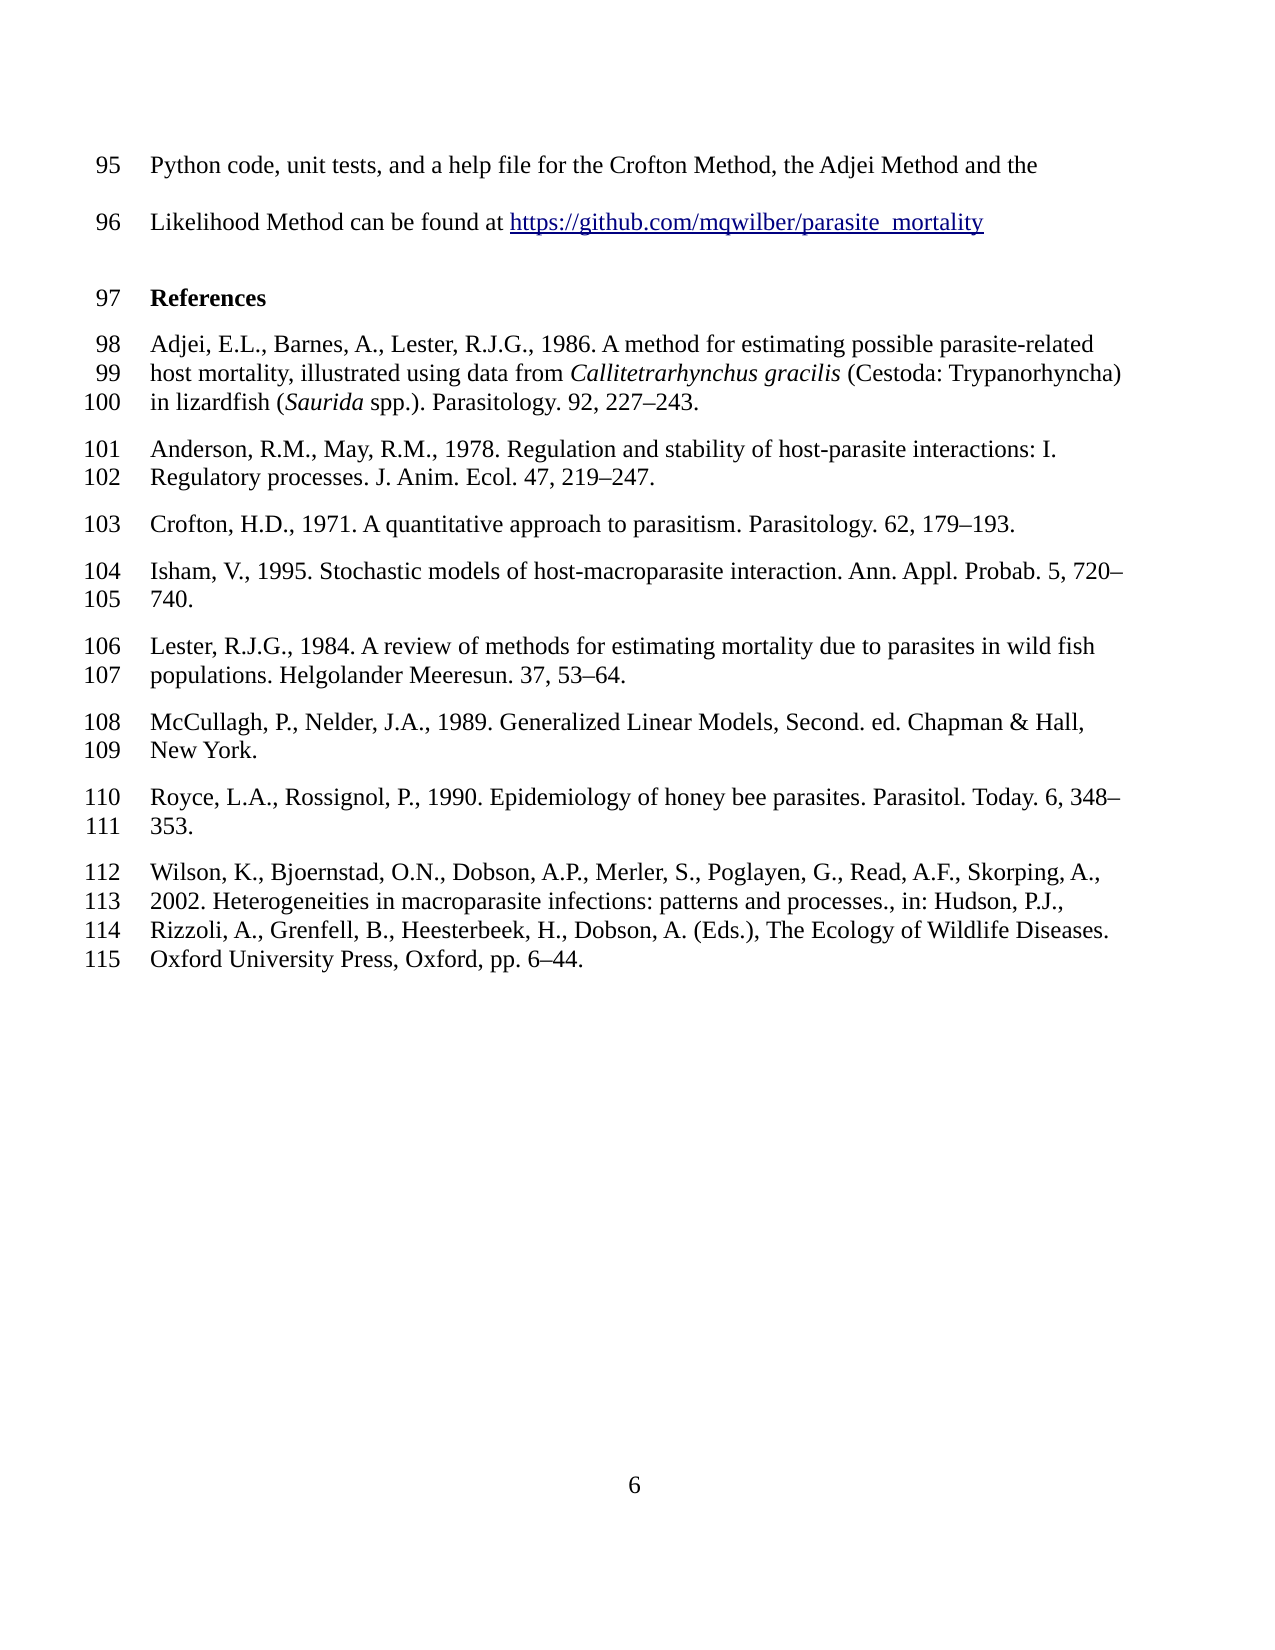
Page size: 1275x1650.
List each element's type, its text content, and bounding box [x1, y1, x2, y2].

text Royce, L.A., Rossignol, P., 1990. Epidemiology of honey bee parasites. Parasitol. Today. 6, 348–353. [150, 782, 1125, 839]
text Adjei, E.L., Barnes, A., Lester, R.J.G., 1986. A method for estimating possible parasite-related host mortality, illustrated using data from Callitetrarhynchus gracilis (Cestoda: Trypanorhyncha) in lizardfish (Saurida spp.). Parasitology. 92, 227–243. [150, 329, 1125, 416]
text Lester, R.J.G., 1984. A review of methods for estimating mortality due to parasites in wild fish populations. Helgolander Meeresun. 37, 53–64. [150, 631, 1125, 689]
text Python code, unit tests, and a help file for the Crofton Method, the Adjei Method and the Likelihood Method can be found at https://github.com/mqwilber/parasite_mortality [150, 150, 1125, 236]
text Isham, V., 1995. Stochastic models of host-macroparasite interaction. Ann. Appl. Probab. 5, 720–740. [150, 556, 1125, 613]
text McCullagh, P., Nelder, J.A., 1989. Generalized Linear Models, Second. ed. Chapman & Hall, New York. [150, 707, 1125, 764]
text Anderson, R.M., May, R.M., 1978. Regulation and stability of host-parasite interactions: I. Regulatory processes. J. Anim. Ecol. 47, 219–247. [150, 434, 1125, 491]
text Wilson, K., Bjoernstad, O.N., Dobson, A.P., Merler, S., Poglayen, G., Read, A.F., Skorping, A., 2002. Heterogeneities in macroparasite infections: patterns and processes., in: Hudson, P.J., Rizzoli, A., Grenfell, B., Heesterbeek, H., Dobson, A. (Eds.), The Ecology of Wildlife Diseases. Oxford University Press, Oxford, pp. 6–44. [150, 857, 1125, 972]
text References [150, 283, 1125, 312]
text Crofton, H.D., 1971. A quantitative approach to parasitism. Parasitology. 62, 179–193. [150, 509, 1125, 538]
